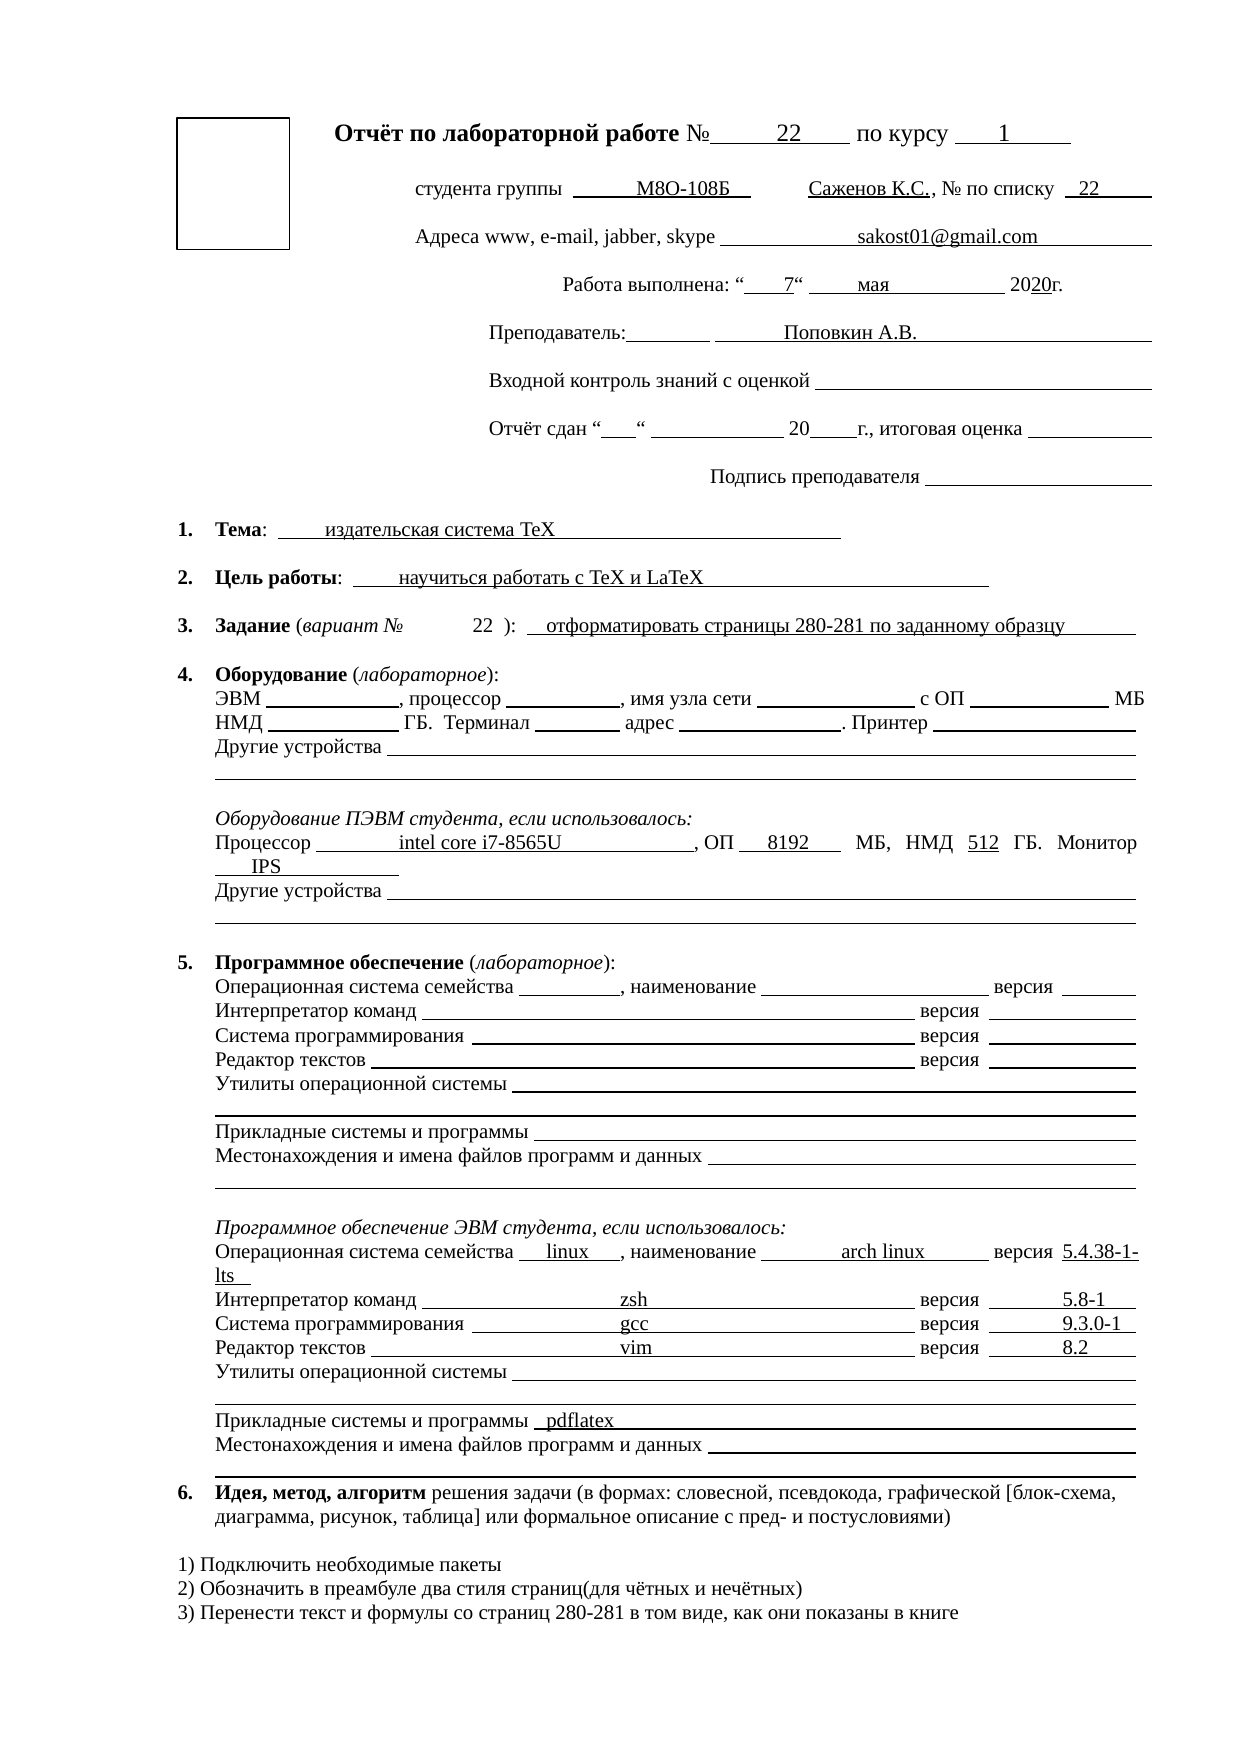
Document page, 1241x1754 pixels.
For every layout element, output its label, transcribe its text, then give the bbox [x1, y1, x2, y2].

text Интерпретатор команд zsh версия 5.8-1 [215, 1287, 1152, 1311]
text ЭВМ , процессор , имя узла сети с ОП МБ [215, 686, 1152, 710]
text Утилиты операционной системы [215, 1359, 1152, 1407]
text Другие устройства [215, 734, 1152, 782]
list Идея, метод, алгоритм решения задачи (в формах: словесной, псевдокода, графической [блок-схема, диаграмма, рисунок, таблица] или формальное описание с пред- и постусловиями) [177, 1480, 1152, 1528]
text Программное обеспечение ЭВМ студента, если использовалось: [215, 1215, 1152, 1239]
text Интерпретатор команд версия [215, 998, 1152, 1022]
text Местонахождения и имена файлов программ и данных [215, 1432, 1152, 1480]
text 1) Подключить необходимые пакеты [177, 1552, 1152, 1576]
list Программное обеспечение (лабораторное): [177, 950, 1152, 974]
text Система программирования gcc версия 9.3.0-1 [215, 1311, 1152, 1335]
text Редактор текстов vim версия 8.2 [215, 1335, 1152, 1359]
text Система программирования версия [215, 1022, 1152, 1047]
text Оборудование ПЭВМ студента, если использовалось: [215, 806, 1152, 830]
text Операционная система семейства , наименование версия [215, 974, 1152, 998]
text Процессор intel core i7-8565U , ОП 8192 МБ, НМД 512 ГБ. Монитор IPS [215, 830, 1152, 878]
text НМД ГБ. Терминал адрес . Принтер [215, 710, 1152, 734]
list Оборудование (лабораторное): [177, 662, 1152, 686]
text Прикладные системы и программы pdflatex [215, 1407, 1152, 1432]
text Прикладные системы и программы [215, 1119, 1152, 1143]
text Операционная система семейства linux , наименование arch linux версия 5.4.38-1-lts [215, 1239, 1152, 1287]
list Тема: издательская система TeX [177, 517, 1152, 541]
table_header [166, 118, 334, 488]
table_header Отчёт по лабораторной работе № 22 по курсу 1 ­ студента группы М8О-108Б Саженов К.С. , № по списку 22 Адреса www, e-mail, jabber, skype sakost01@gmail.com Работа выполнена: “ 7“ мая 2020г. Преподаватель: Поповкин А.В. Входной контроль знаний с оценкой Отчёт сдан “ “ 20 г., итоговая оценка Подпись преподавателя [334, 118, 1152, 488]
text Редактор текстов версия [215, 1047, 1152, 1071]
text 2) Обозначить в преамбуле два стиля страниц(для чётных и нечётных) [177, 1576, 1152, 1600]
list Цель работы: научиться работать с TeX и LaTeX [177, 565, 1152, 589]
text 3) Перенести текст и формулы со страниц 280-281 в том виде, как они показаны в книге [177, 1600, 1152, 1624]
list Задание (вариант № 22 ): отформатировать страницы 280-281 по заданному образцу [177, 613, 1152, 637]
text Другие устройства [215, 878, 1152, 926]
text Утилиты операционной системы [215, 1071, 1152, 1119]
text Местонахождения и имена файлов программ и данных [215, 1143, 1152, 1191]
